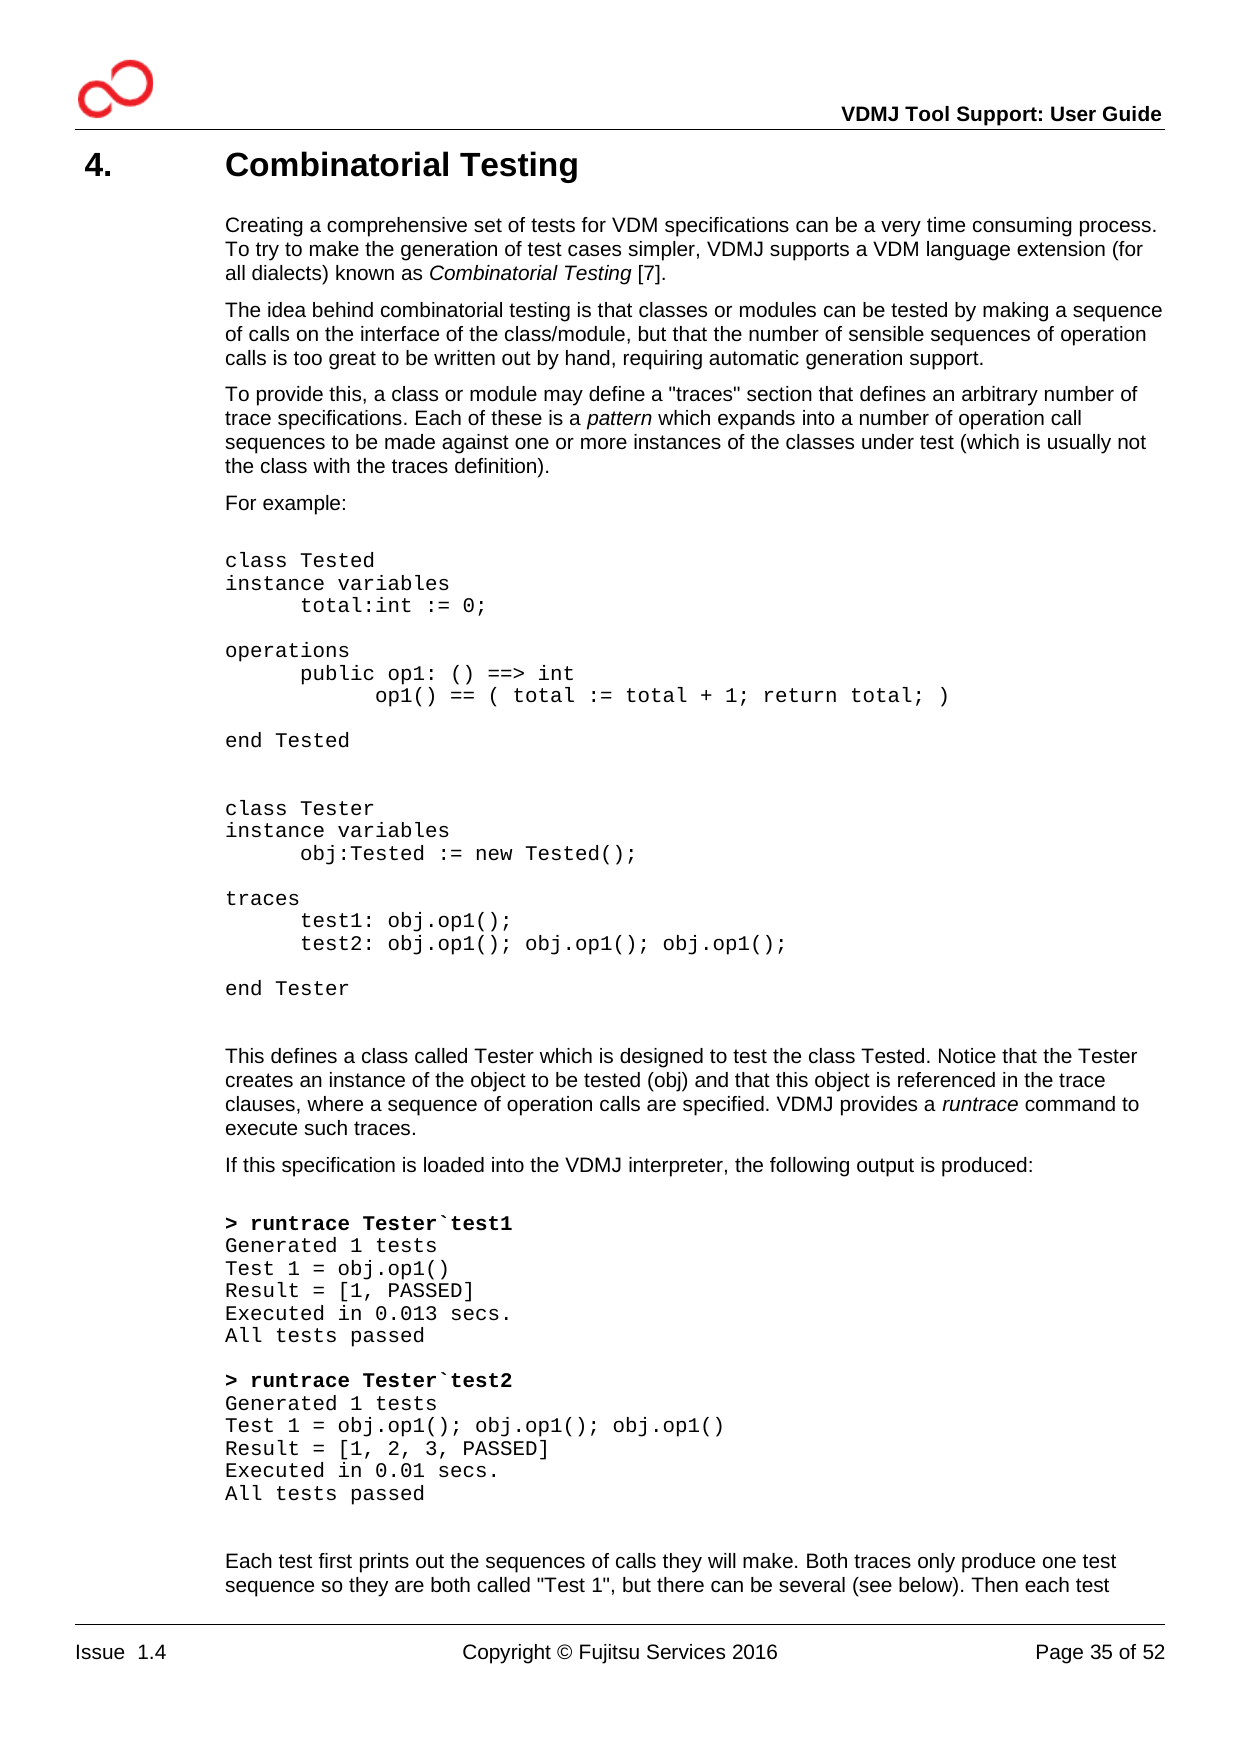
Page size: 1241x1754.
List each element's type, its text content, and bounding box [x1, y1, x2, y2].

text Executed in 0.013 secs. [225, 1302, 1165, 1324]
text traces [225, 887, 1165, 910]
text operations [225, 640, 1165, 662]
text total:int := 0; [225, 595, 1165, 617]
text class Tested [225, 550, 1165, 572]
text For example: [225, 491, 1165, 515]
text class Tester [225, 797, 1165, 820]
text Result = [1, PASSED] [225, 1279, 1165, 1302]
text test1: obj.op1(); [225, 910, 1165, 932]
text obj:Tested := new Tested(); [225, 842, 1165, 865]
picture [78, 52, 153, 128]
text op1() == ( total := total + 1; return total; ) [225, 685, 1165, 707]
text instance variables [225, 572, 1165, 595]
text Each test first prints out the sequences of calls they will make. Both traces only produce one test sequence so they are both called "Test 1", but there can be several (see below). Then each test [225, 1549, 1165, 1597]
text public op1: () ==> int [225, 662, 1165, 685]
text Generated 1 tests [225, 1234, 1165, 1257]
text Creating a comprehensive set of tests for VDM specifications can be a very time consuming process. To try to make the generation of test cases simpler, VDMJ supports a VDM language extension (for all dialects) known as Combinatorial Testing [7]. [225, 214, 1165, 286]
text All tests passed [225, 1324, 1165, 1347]
text Generated 1 tests [225, 1392, 1165, 1414]
text end Tested [225, 730, 1165, 752]
text Executed in 0.01 secs. [225, 1459, 1165, 1482]
text Test 1 = obj.op1(); obj.op1(); obj.op1() [225, 1414, 1165, 1437]
text To provide this, a class or module may define a "traces" section that defines an arbitrary number of trace specifications. Each of these is a pattern which expands into a number of operation call sequences to be made against one or more instances of the classes under test (which is usually not the class with the traces definition). [225, 382, 1165, 478]
text instance variables [225, 820, 1165, 842]
text > runtrace Tester`test2 [225, 1369, 1165, 1392]
text The idea behind combinatorial testing is that classes or modules can be tested by making a sequence of calls on the interface of the class/module, but that the number of sensible sequences of operation calls is too great to be written out by hand, requiring automatic generation support. [225, 298, 1165, 370]
text Test 1 = obj.op1() [225, 1257, 1165, 1279]
text All tests passed [225, 1482, 1165, 1504]
text end Tester [225, 977, 1165, 1000]
subtitle Combinatorial Testing [75, 145, 1165, 184]
text > runtrace Tester`test1 [225, 1212, 1165, 1234]
text Result = [1, 2, 3, PASSED] [225, 1437, 1165, 1459]
text This defines a class called Tester which is designed to test the class Tested. Notice that the Tester creates an instance of the object to be tested (obj) and that this object is referenced in the trace clauses, where a sequence of operation calls are specified. VDMJ provides a runtrace command to execute such traces. [225, 1045, 1165, 1141]
text test2: obj.op1(); obj.op1(); obj.op1(); [225, 932, 1165, 955]
text If this specification is loaded into the VDMJ interpreter, the following output is produced: [225, 1153, 1165, 1177]
